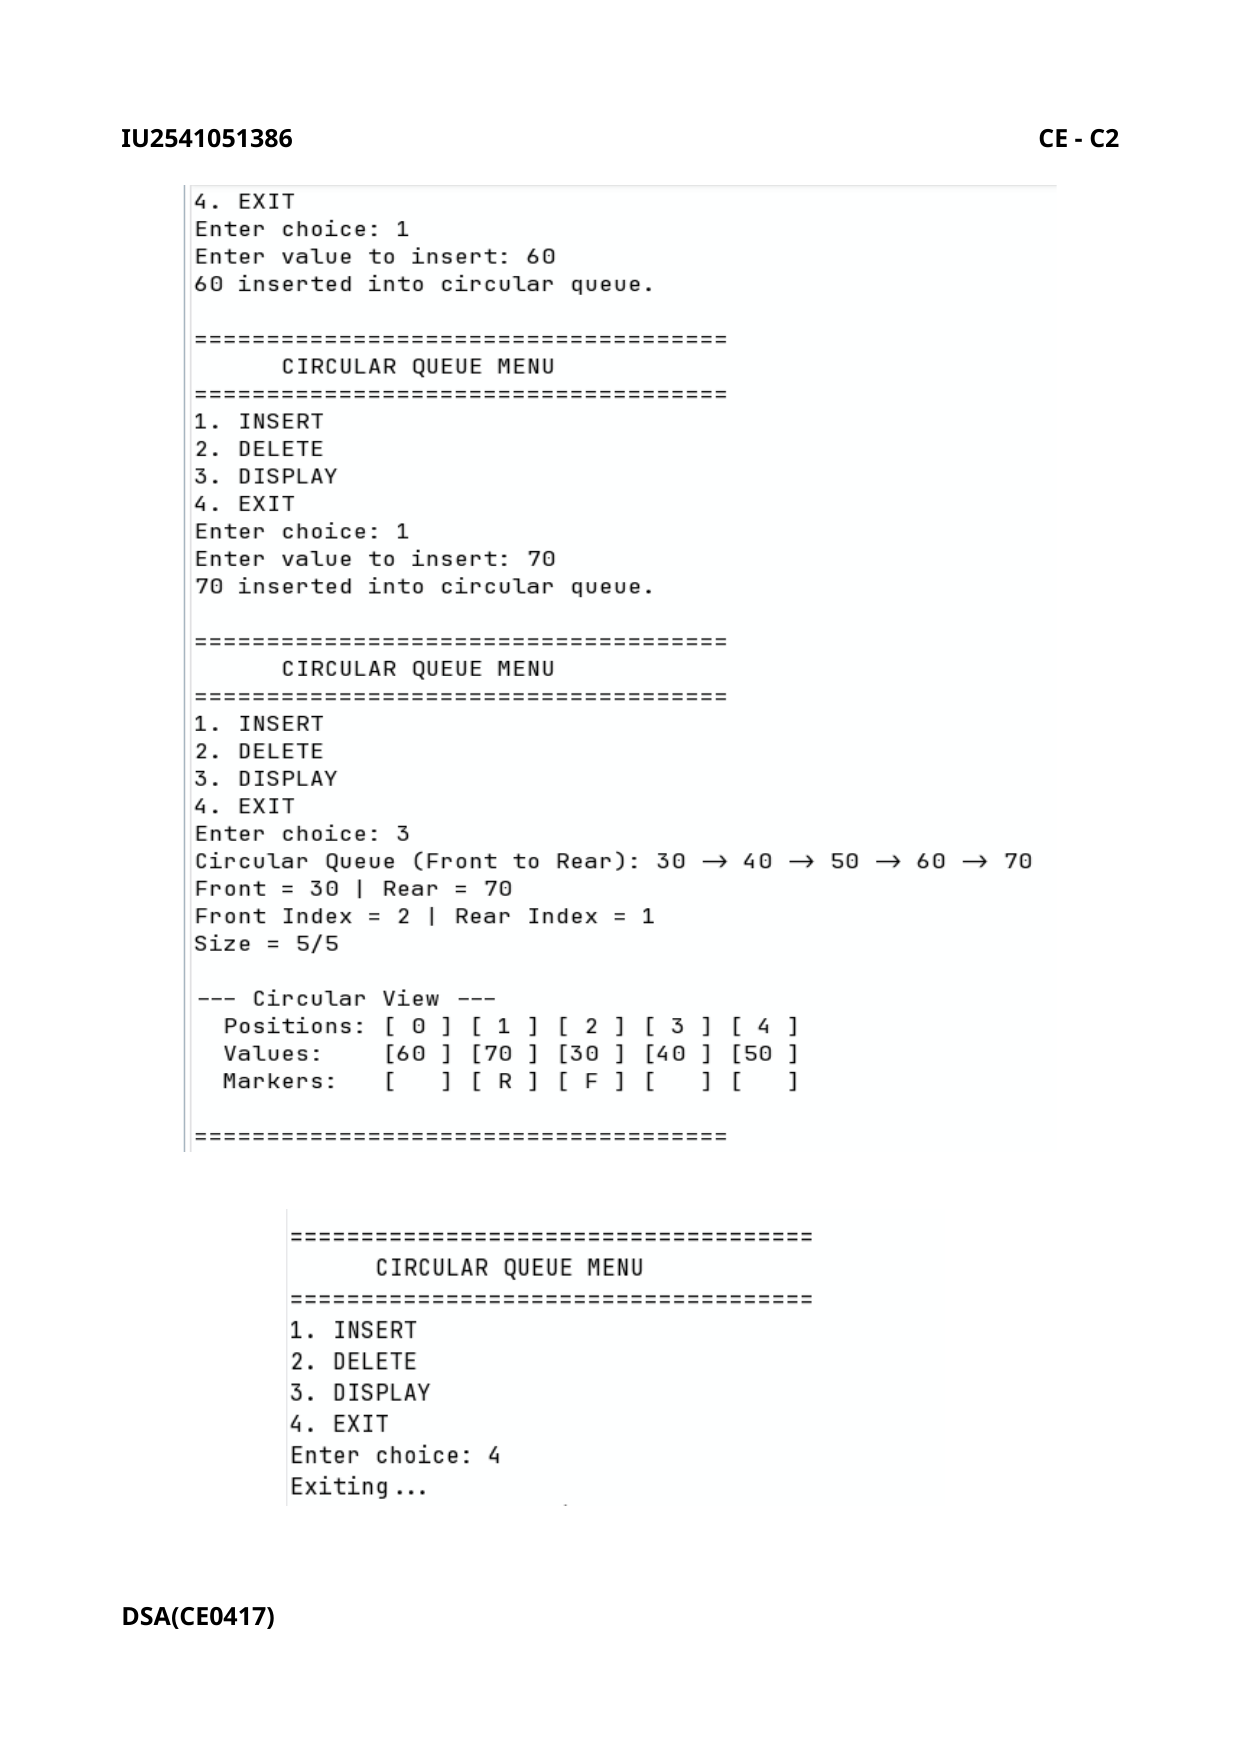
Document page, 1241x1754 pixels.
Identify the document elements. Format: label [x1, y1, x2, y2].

picture [286, 1209, 945, 1506]
picture [183, 185, 1057, 1152]
